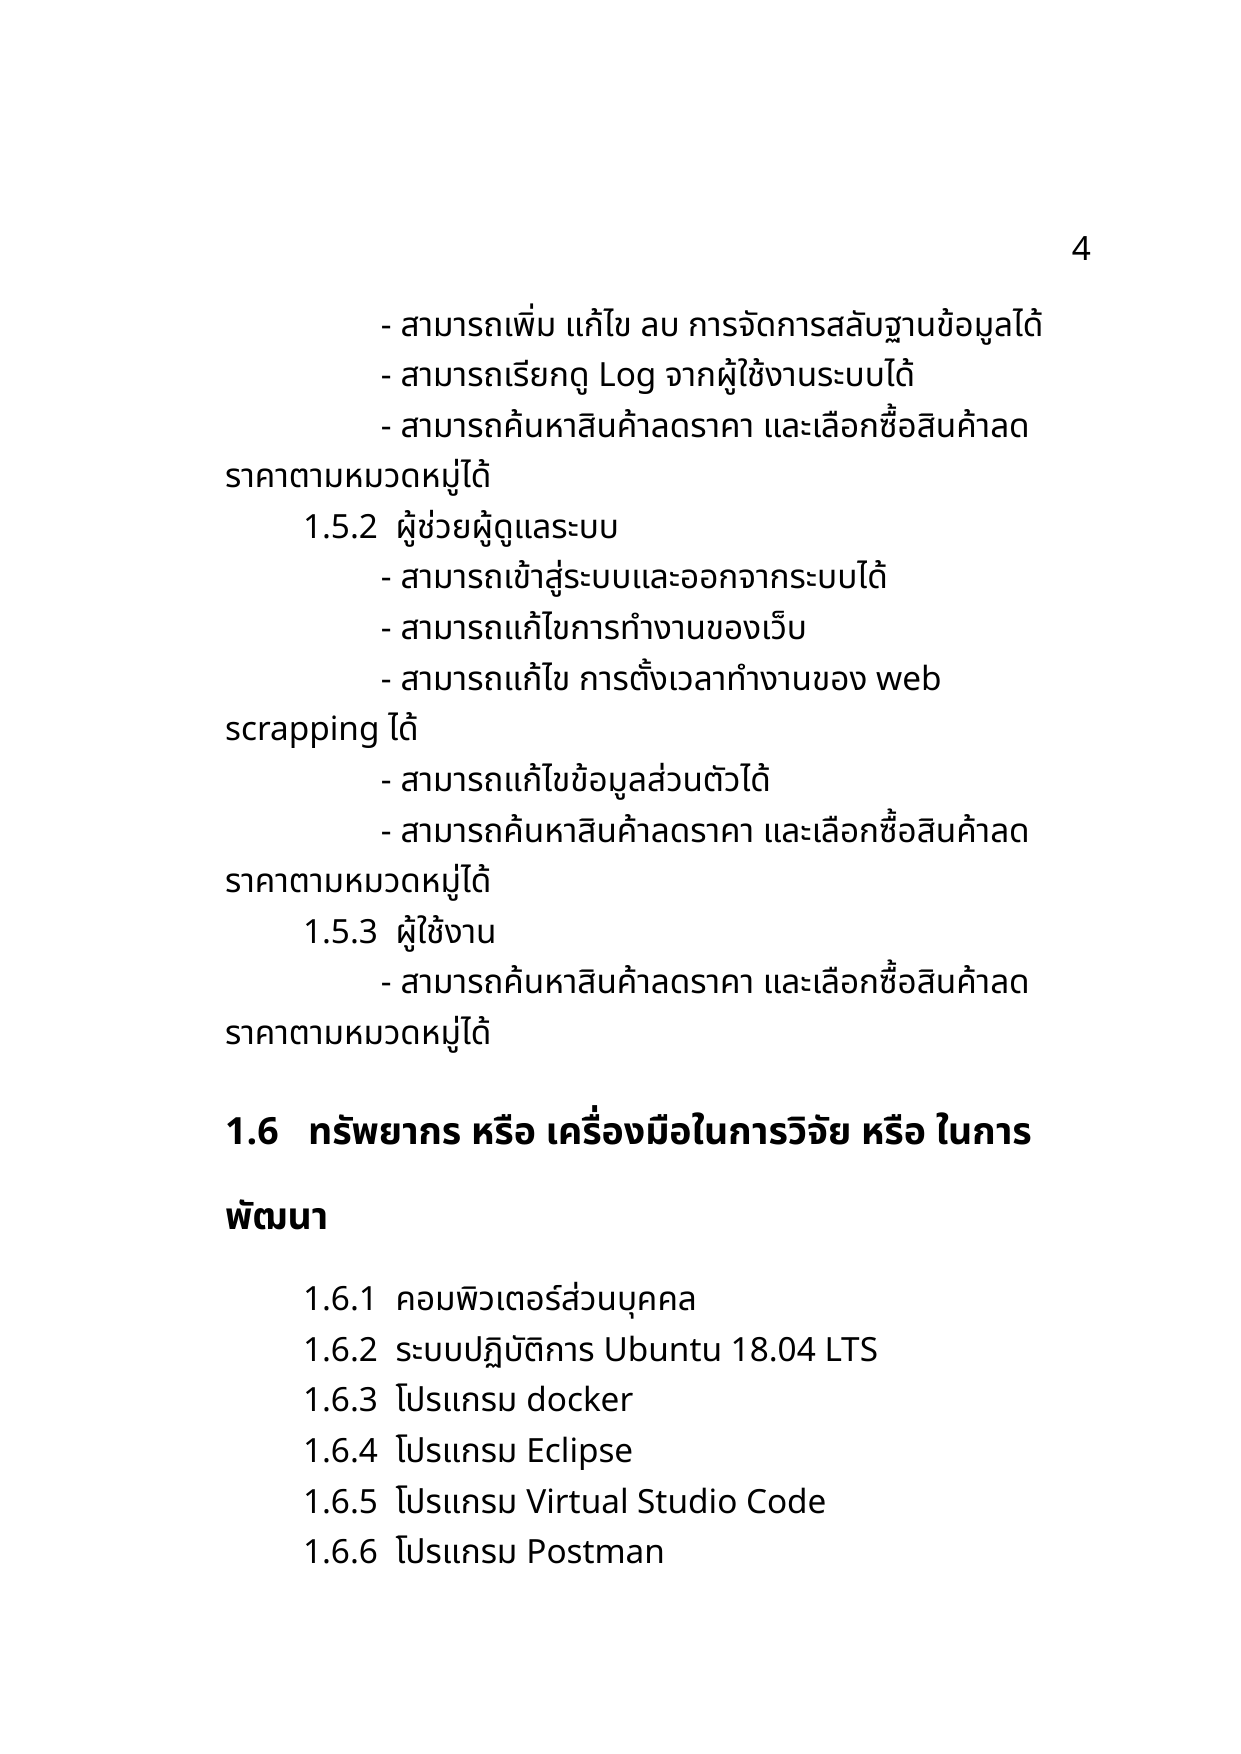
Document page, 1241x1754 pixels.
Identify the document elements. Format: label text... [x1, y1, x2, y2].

text 1.5.2 ผู้ช่วยผู้ดูแลระบบ [225, 503, 1091, 553]
text - สามารถเรียกดู Log จากผู้ใช้งานระบบได้ [225, 351, 1091, 402]
text - สามารถเข้าสู่ระบบและออกจากระบบได้ [225, 553, 1091, 604]
text 1.6.4 โปรแกรม Eclipse [225, 1427, 1091, 1477]
text - สามารถค้นหาสินค้าลดราคา และเลือกซื้อสินค้าลดราคาตามหมวดหมู่ได้ [225, 958, 1091, 1059]
text - สามารถเพิ่ม แก้ไข ลบ การจัดการสลับฐานข้อมูลได้ [225, 300, 1091, 351]
text 1.5.3 ผู้ใช้งาน [225, 907, 1091, 958]
text 1.6.1 คอมพิวเตอร์ส่วนบุคคล [225, 1275, 1091, 1326]
text 1.6.6 โปรแกรม Postman [225, 1528, 1091, 1579]
text 1.6.3 โปรแกรม docker [225, 1376, 1091, 1427]
text - สามารถแก้ไขการทำงานของเว็บ [225, 604, 1091, 654]
text 1.6.2 ระบบปฏิบัติการ Ubuntu 18.04 LTS [225, 1326, 1091, 1376]
text - สามารถค้นหาสินค้าลดราคา และเลือกซื้อสินค้าลดราคาตามหมวดหมู่ได้ [225, 806, 1091, 907]
text - สามารถแก้ไข การตั้งเวลาทำงานของ web scrapping ได้ [225, 654, 1091, 756]
text - สามารถค้นหาสินค้าลดราคา และเลือกซื้อสินค้าลดราคาตามหมวดหมู่ได้ [225, 402, 1091, 503]
text - สามารถแก้ไขข้อมูลส่วนตัวได้ [225, 756, 1091, 806]
text 1.6.5 โปรแกรม Virtual Studio Code [225, 1477, 1091, 1528]
text 1.6 ทรัพยากร หรือ เครื่องมือในการวิจัย หรือ ในการพัฒนา [225, 1104, 1091, 1247]
